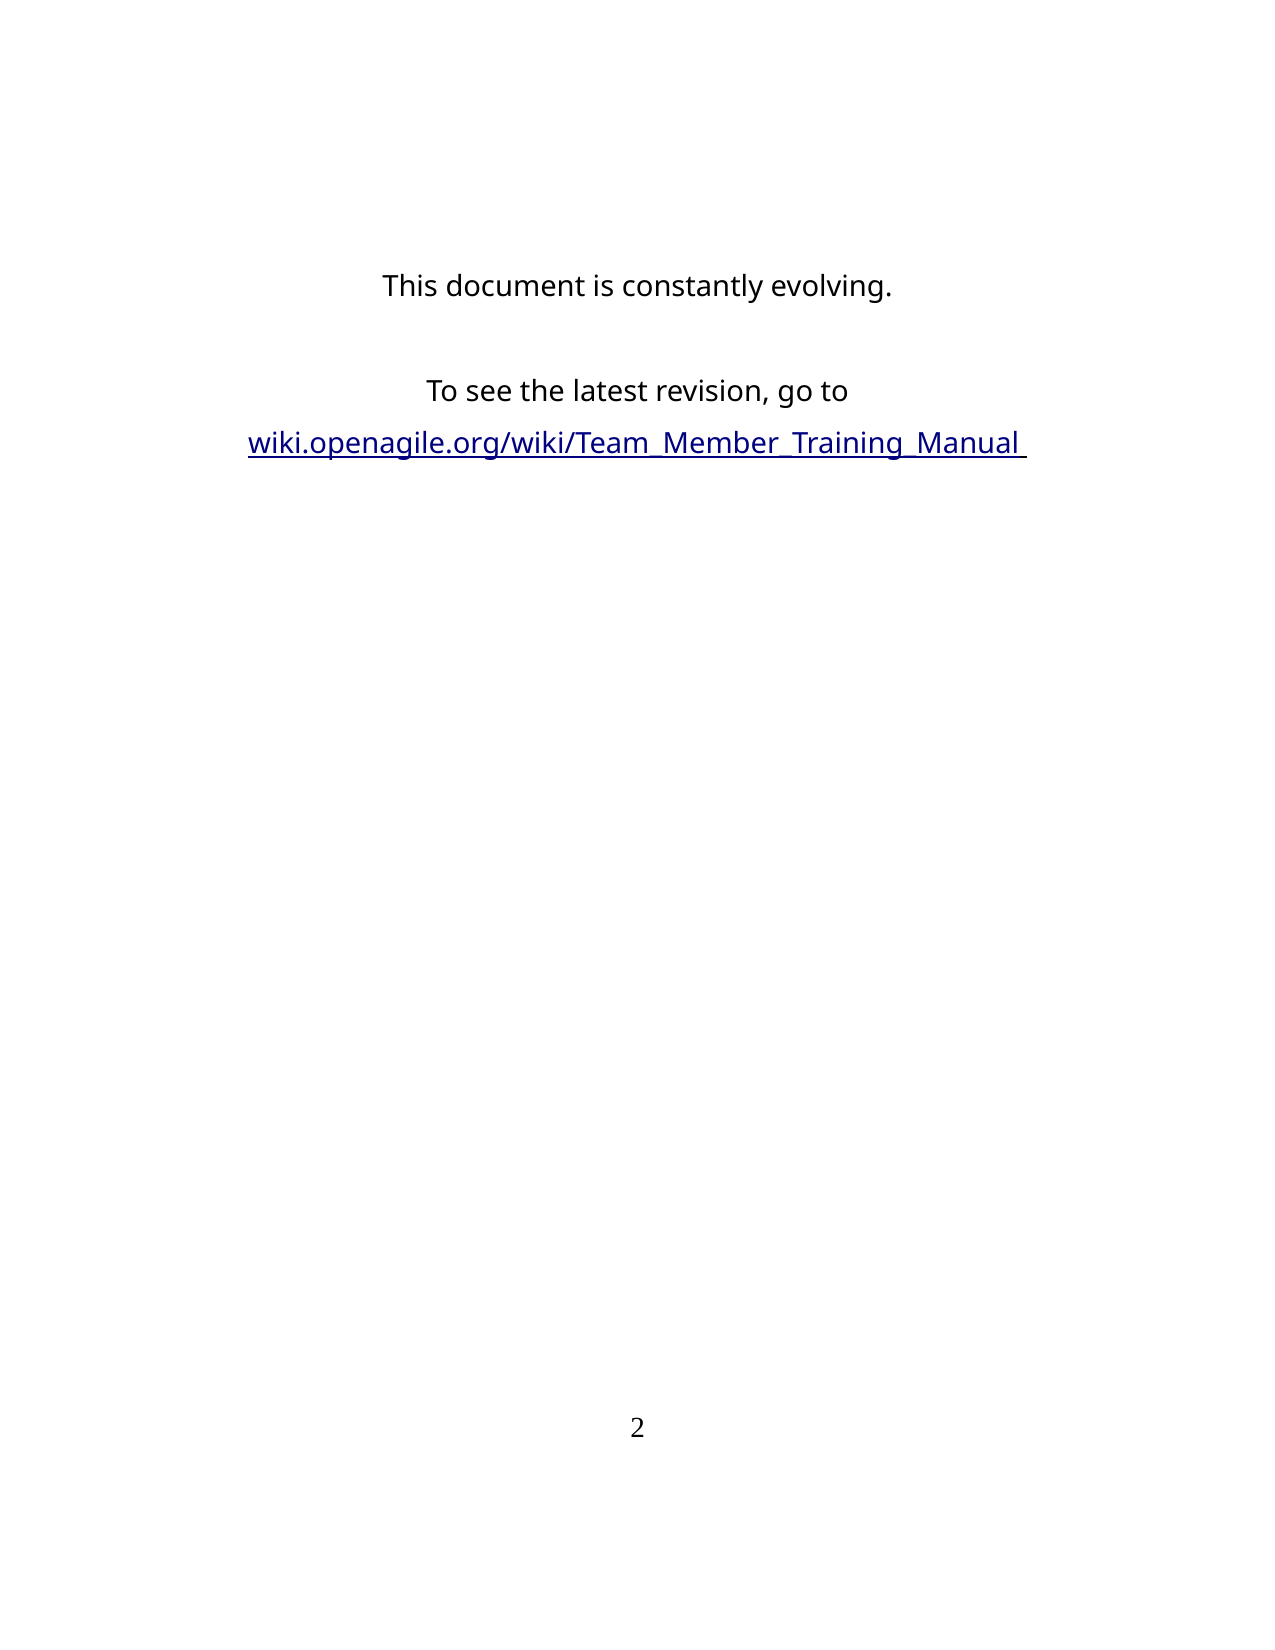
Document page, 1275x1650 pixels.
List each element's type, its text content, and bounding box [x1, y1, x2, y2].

text wiki.openagile.org/wiki/Team_Member_Training_Manual [207, 422, 1068, 462]
text This document is constantly evolving. [207, 266, 1068, 305]
text To see the latest revision, go to [207, 370, 1068, 410]
